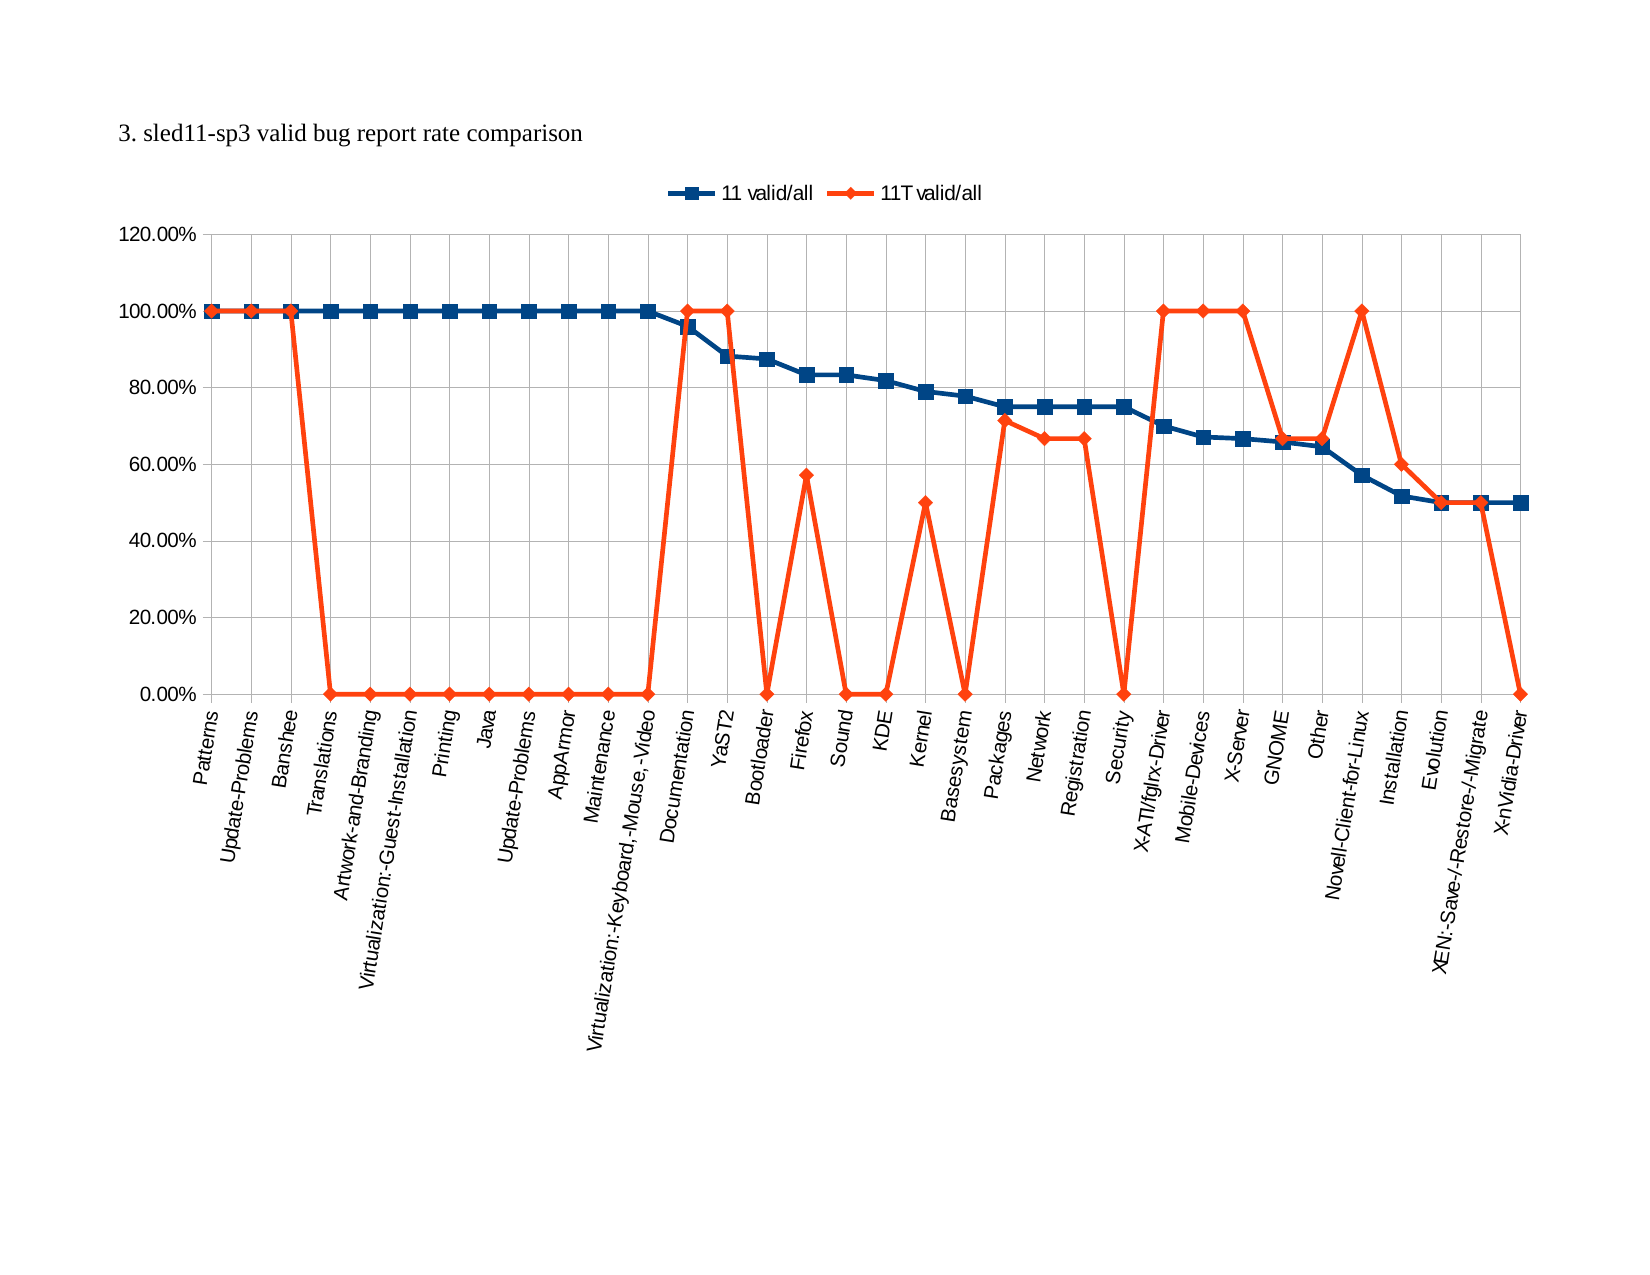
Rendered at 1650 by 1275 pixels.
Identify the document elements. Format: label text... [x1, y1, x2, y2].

text 3. sled11-sp3 valid bug report rate comparison [118, 118, 1532, 147]
